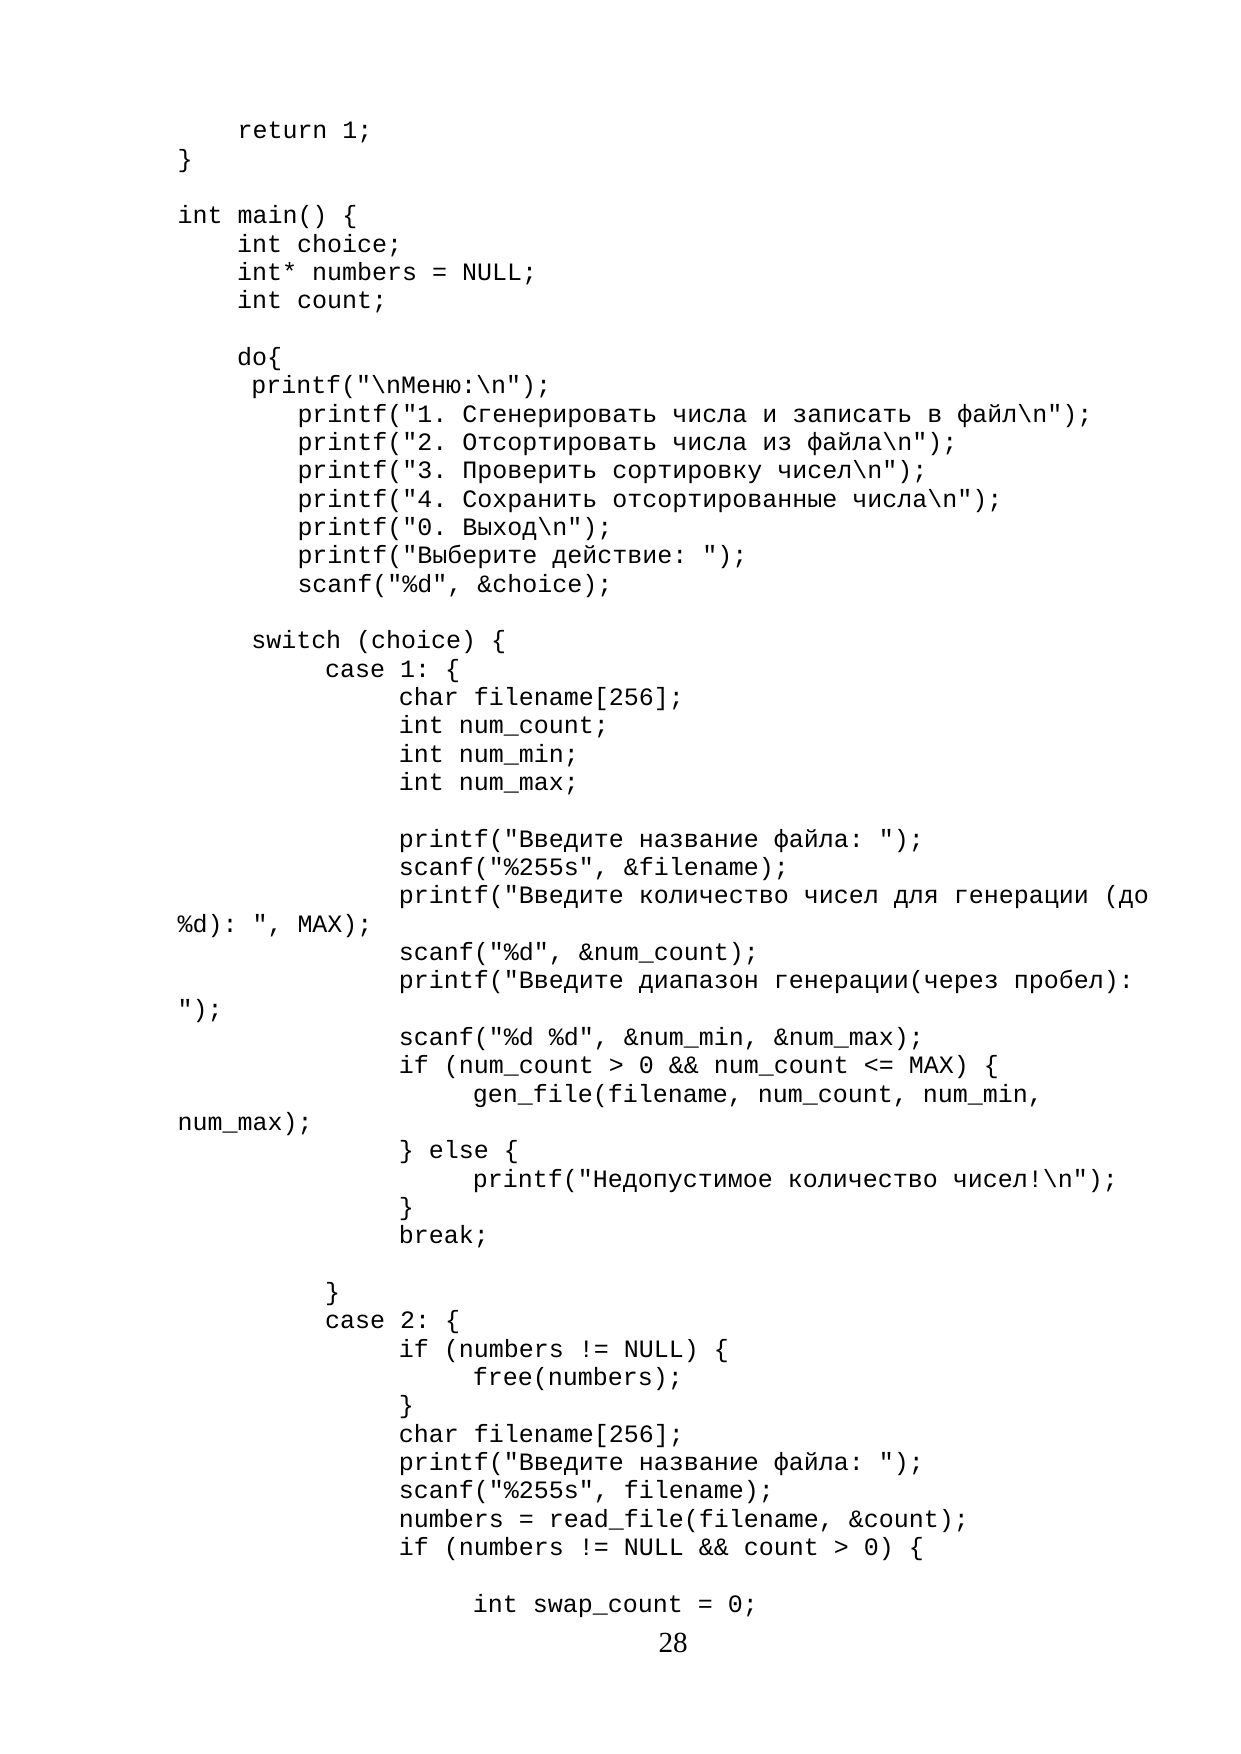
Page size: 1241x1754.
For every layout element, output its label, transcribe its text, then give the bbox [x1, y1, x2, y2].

text } [177, 1280, 1152, 1308]
text free(numbers); [177, 1365, 1152, 1393]
text scanf("%d", &num_count); [177, 940, 1152, 968]
text printf("Недопустимое количество чисел!\n"); [177, 1166, 1152, 1195]
text char filename[256]; [177, 1421, 1152, 1450]
text printf("1. Сгенерировать числа и записать в файл\n"); [177, 401, 1152, 430]
text } else { [177, 1138, 1152, 1166]
text gen_file(filename, num_count, num_min, num_max); [177, 1081, 1152, 1138]
text scanf("%d %d", &num_min, &num_max); [177, 1025, 1152, 1053]
text printf("Выберите действие: "); [177, 543, 1152, 571]
text scanf("%255s", filename); [177, 1478, 1152, 1506]
text printf("\nМеню:\n"); [177, 373, 1152, 401]
text if (num_count > 0 && num_count <= MAX) { [177, 1053, 1152, 1081]
text switch (choice) { [177, 628, 1152, 656]
text printf("3. Проверить сортировку чисел\n"); [177, 458, 1152, 486]
text scanf("%d", &choice); [177, 571, 1152, 600]
text printf("Введите название файла: "); [177, 1450, 1152, 1478]
text int choice; [177, 231, 1152, 260]
text printf("Введите диапазон генерации(через пробел): "); [177, 968, 1152, 1025]
text if (numbers != NULL && count > 0) { [177, 1535, 1152, 1563]
text case 1: { [177, 656, 1152, 685]
text printf("0. Выход\n"); [177, 515, 1152, 543]
text int count; [177, 288, 1152, 316]
text if (numbers != NULL) { [177, 1336, 1152, 1365]
text int* numbers = NULL; [177, 260, 1152, 288]
text printf("Введите название файла: "); [177, 826, 1152, 855]
text int swap_count = 0; [177, 1591, 1152, 1620]
text } [177, 1393, 1152, 1421]
text scanf("%255s", &filename); [177, 855, 1152, 883]
text int main() { [177, 203, 1152, 231]
text int num_count; [177, 713, 1152, 741]
text numbers = read_file(filename, &count); [177, 1506, 1152, 1535]
text break; [177, 1223, 1152, 1251]
text return 1; [177, 118, 1152, 146]
text case 2: { [177, 1308, 1152, 1336]
text } [177, 1195, 1152, 1223]
text printf("4. Сохранить отсортированные числа\n"); [177, 486, 1152, 515]
text printf("2. Отсортировать числа из файла\n"); [177, 430, 1152, 458]
text int num_min; [177, 741, 1152, 770]
text } [177, 146, 1152, 175]
text char filename[256]; [177, 685, 1152, 713]
text do{ [177, 345, 1152, 373]
text printf("Введите количество чисел для генерации (до %d): ", MAX); [177, 883, 1152, 940]
text int num_max; [177, 770, 1152, 798]
